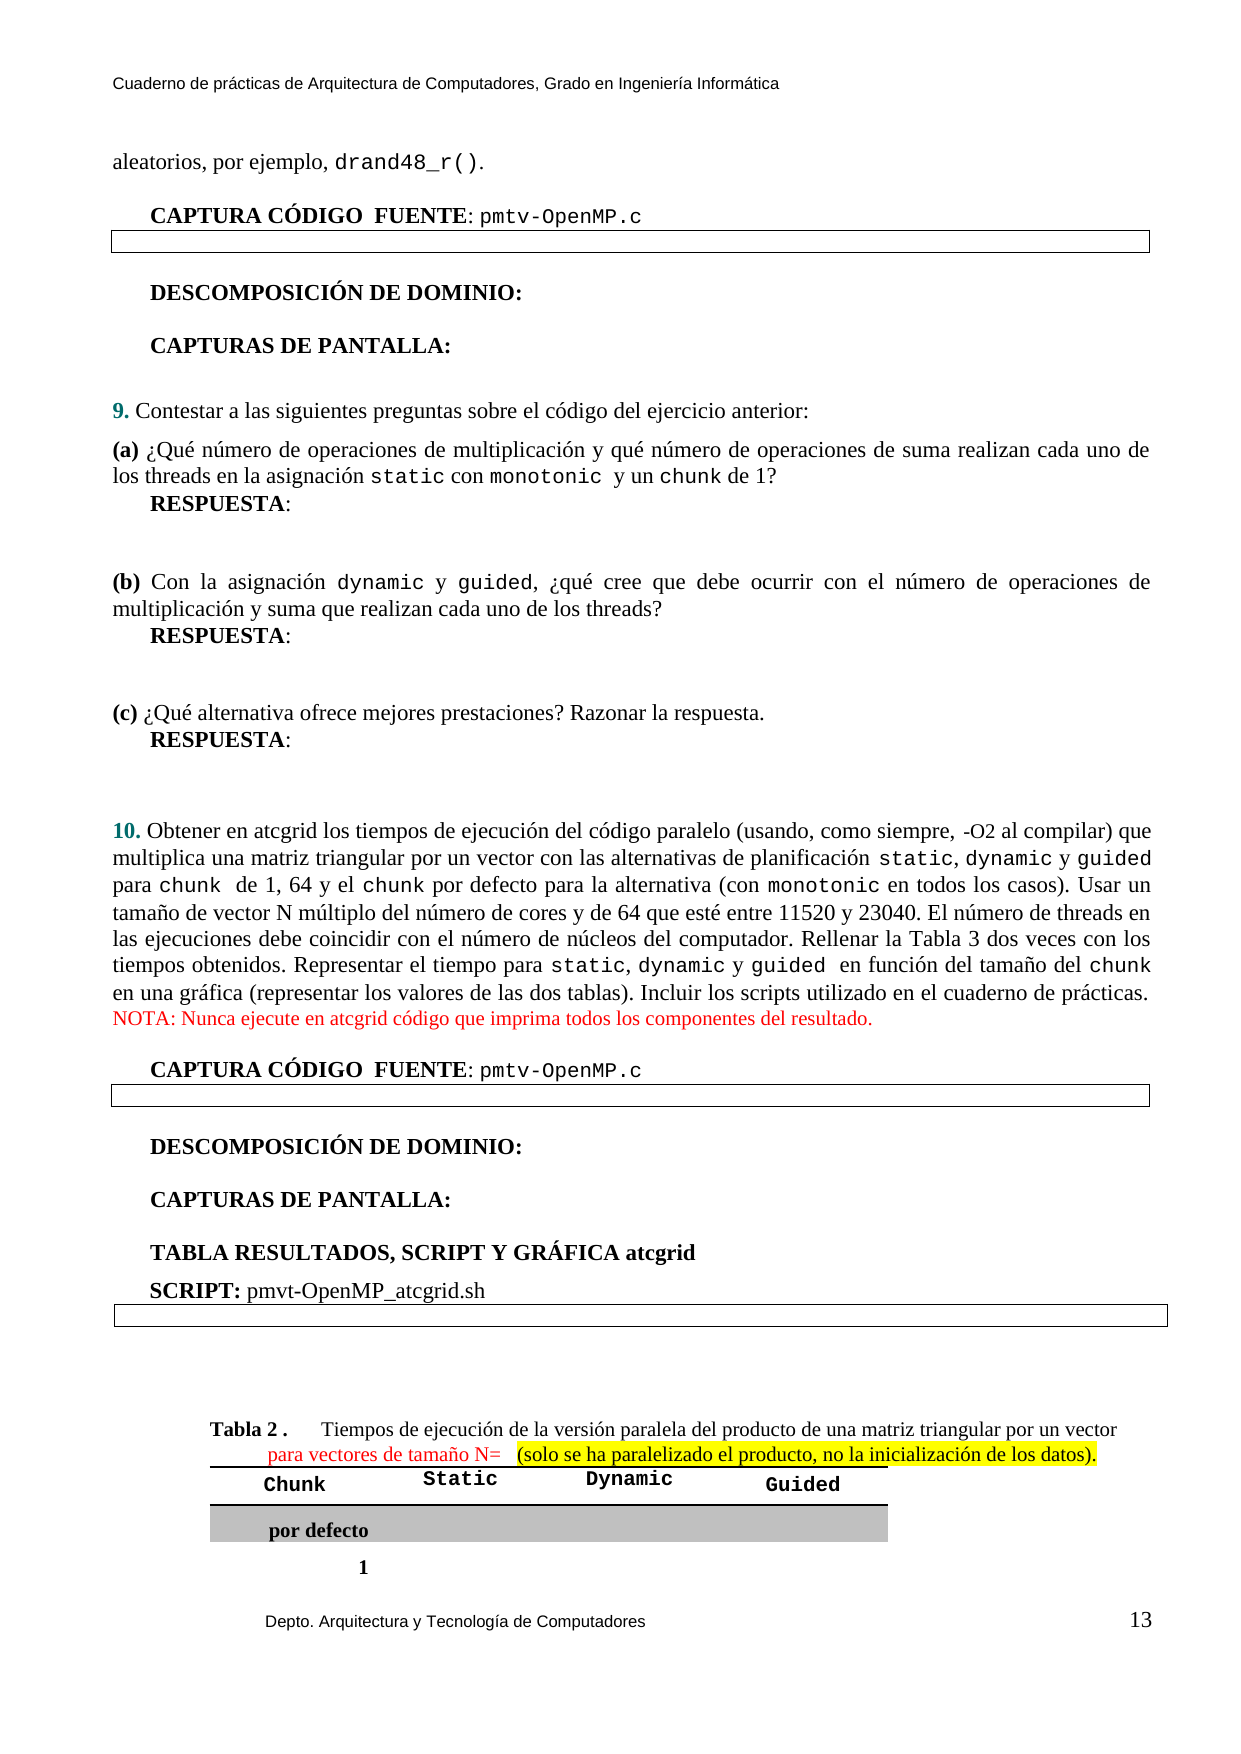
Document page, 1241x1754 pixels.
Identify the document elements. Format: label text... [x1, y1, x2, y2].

list SCRIPT: pmvt-OpenMP_atcgrid.sh [149, 1277, 1152, 1304]
list (c) ¿Qué alternativa ofrece mejores prestaciones? Razonar la respuesta. [112, 699, 1152, 726]
table_cell [112, 1466, 1140, 1579]
table_header Tiempos de ejecución de la versión paralela del producto de una matriz triangular por un vector para vectores de tamaño N= (solo se ha paralelizado el producto, no la inicialización de los datos). [112, 1393, 1140, 1466]
table_cell [541, 1506, 718, 1542]
table_header Static [380, 1468, 541, 1504]
table_cell por defecto [210, 1506, 380, 1542]
list (a) ¿Qué número de operaciones de multiplicación y qué número de operaciones de suma realizan cada uno de los threads en la asignación static con monotonic y un chunk de 1? [112, 436, 1152, 490]
list 9. Contestar a las siguientes preguntas sobre el código del ejercicio anterior: [112, 397, 1152, 423]
text RESPUESTA: [150, 726, 1152, 752]
text CAPTURAS DE PANTALLA: [150, 332, 1152, 358]
table_cell [380, 1506, 541, 1542]
text CAPTURA CÓDIGO FUENTE: pmtv-OpenMP.c [150, 202, 1152, 229]
table_header [112, 231, 1149, 252]
text CAPTURAS DE PANTALLA: [150, 1186, 1152, 1212]
table_header Chunk [210, 1468, 380, 1504]
table_cell [541, 1543, 718, 1579]
text TABLA RESULTADOS, SCRIPT Y GRÁFICA atcgrid [150, 1239, 1152, 1265]
list (b) Con la asignación dynamic y guided, ¿qué cree que debe ocurrir con el número de operaciones de multiplicación y suma que realizan cada uno de los threads? [112, 568, 1152, 622]
text RESPUESTA: [150, 622, 1152, 648]
table_cell [718, 1543, 888, 1579]
text aleatorios, por ejemplo, drand48_r(). [112, 148, 1152, 176]
table_header Guided [718, 1468, 888, 1504]
text CAPTURA CÓDIGO FUENTE: pmtv-OpenMP.c [150, 1056, 1152, 1083]
table_cell 1 [210, 1543, 380, 1579]
list 10. Obtener en atcgrid los tiempos de ejecución del código paralelo (usando, como siempre, -O2 al compilar) que multiplica una matriz triangular por un vector con las alternativas de planificación static, dynamic y guided para chunk de 1, 64 y el chunk por defecto para la alternativa (con monotonic en todos los casos). Usar un tamaño de vector N múltiplo del número de cores y de 64 que esté entre 11520 y 23040. El número de threads en las ejecuciones debe coincidir con el número de núcleos del computador. Rellenar la Tabla 3 dos veces con los tiempos obtenidos. Representar el tiempo para static, dynamic y guided en función del tamaño del chunk en una gráfica (representar los valores de las dos tablas). Incluir los scripts utilizado en el cuaderno de prácticas. NOTA: Nunca ejecute en atcgrid código que imprima todos los componentes del resultado. [112, 817, 1152, 1029]
text DESCOMPOSICIÓN DE DOMINIO: [150, 1133, 1152, 1159]
table_cell [380, 1543, 541, 1579]
table_header [115, 1305, 1167, 1326]
table_cell [718, 1506, 888, 1542]
table_header [112, 1085, 1149, 1106]
table_header Dynamic [541, 1468, 718, 1504]
text RESPUESTA: [150, 490, 1152, 516]
text DESCOMPOSICIÓN DE DOMINIO: [150, 279, 1152, 306]
